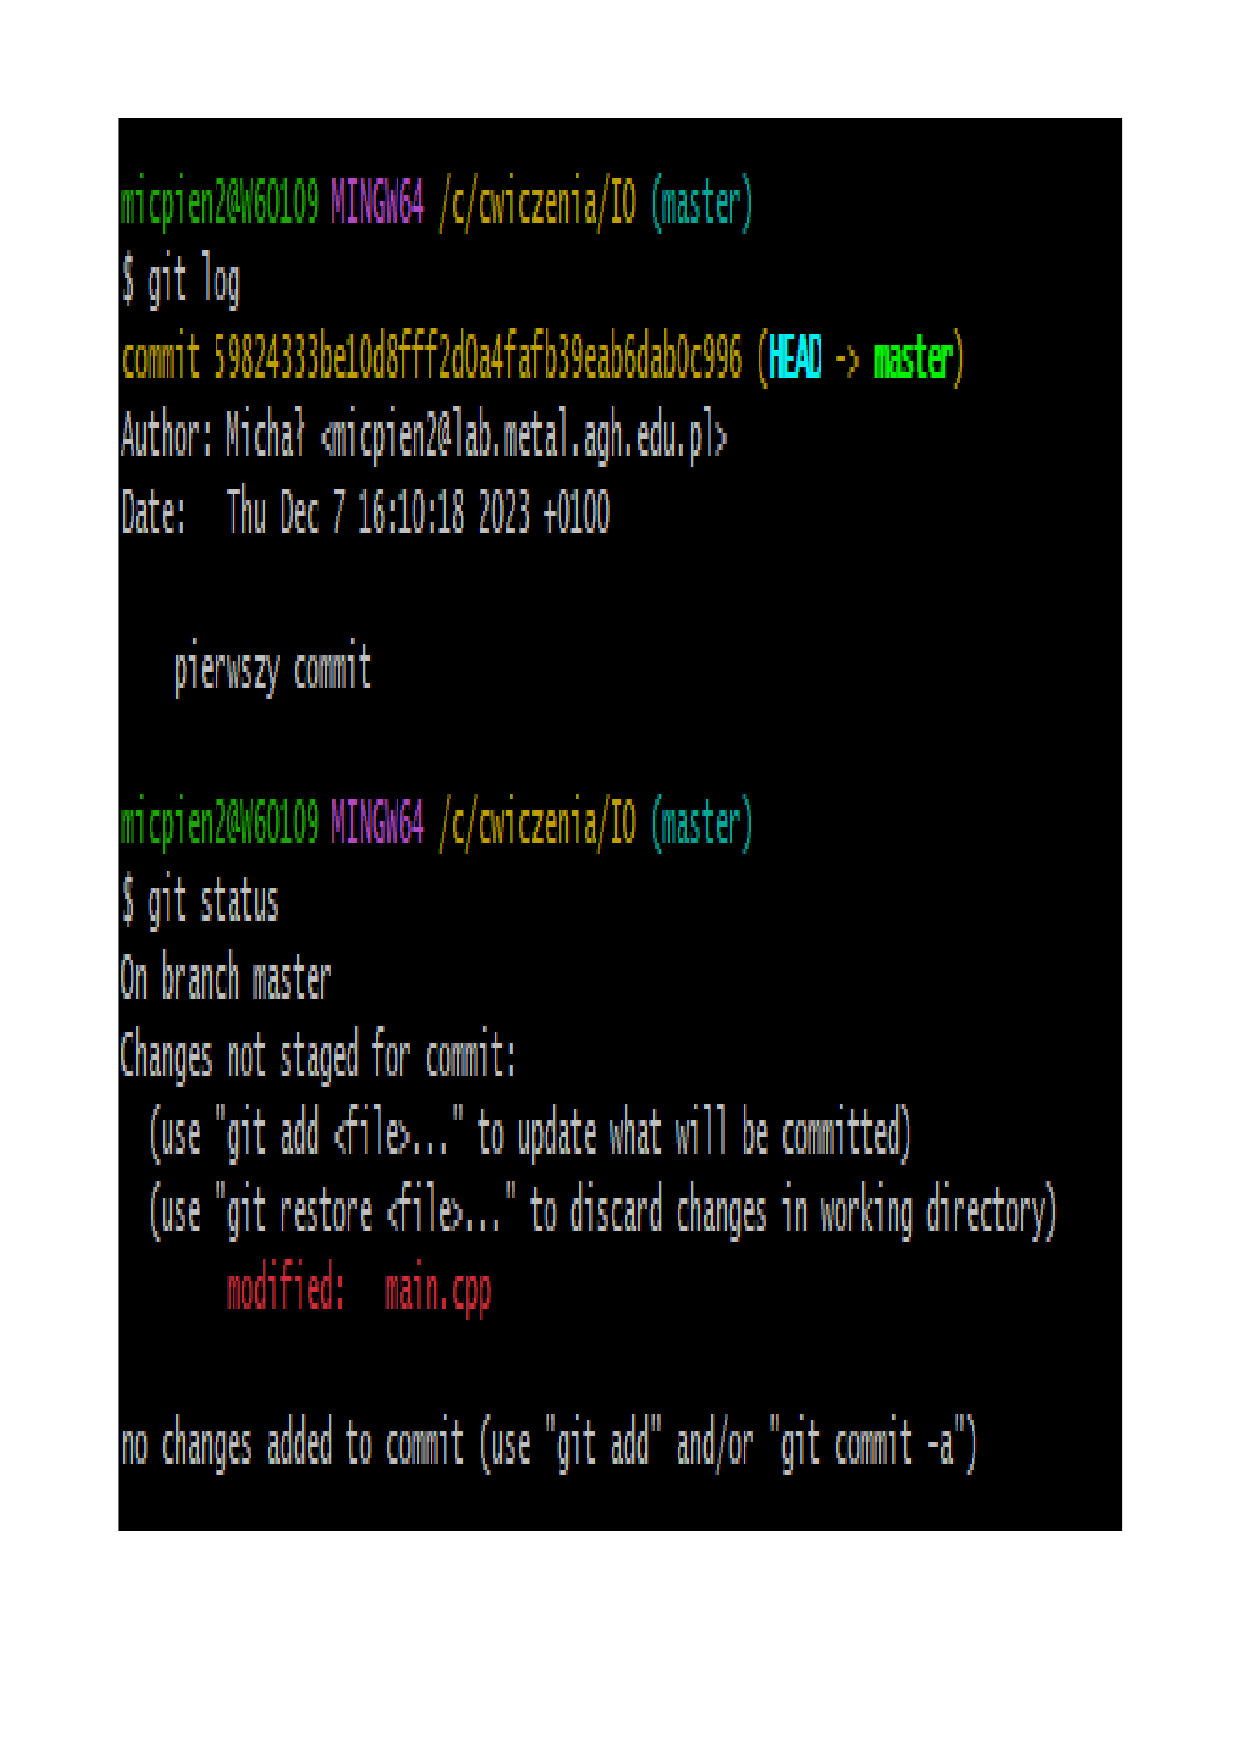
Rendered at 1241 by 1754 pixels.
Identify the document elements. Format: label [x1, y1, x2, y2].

picture [118, 118, 1123, 1531]
